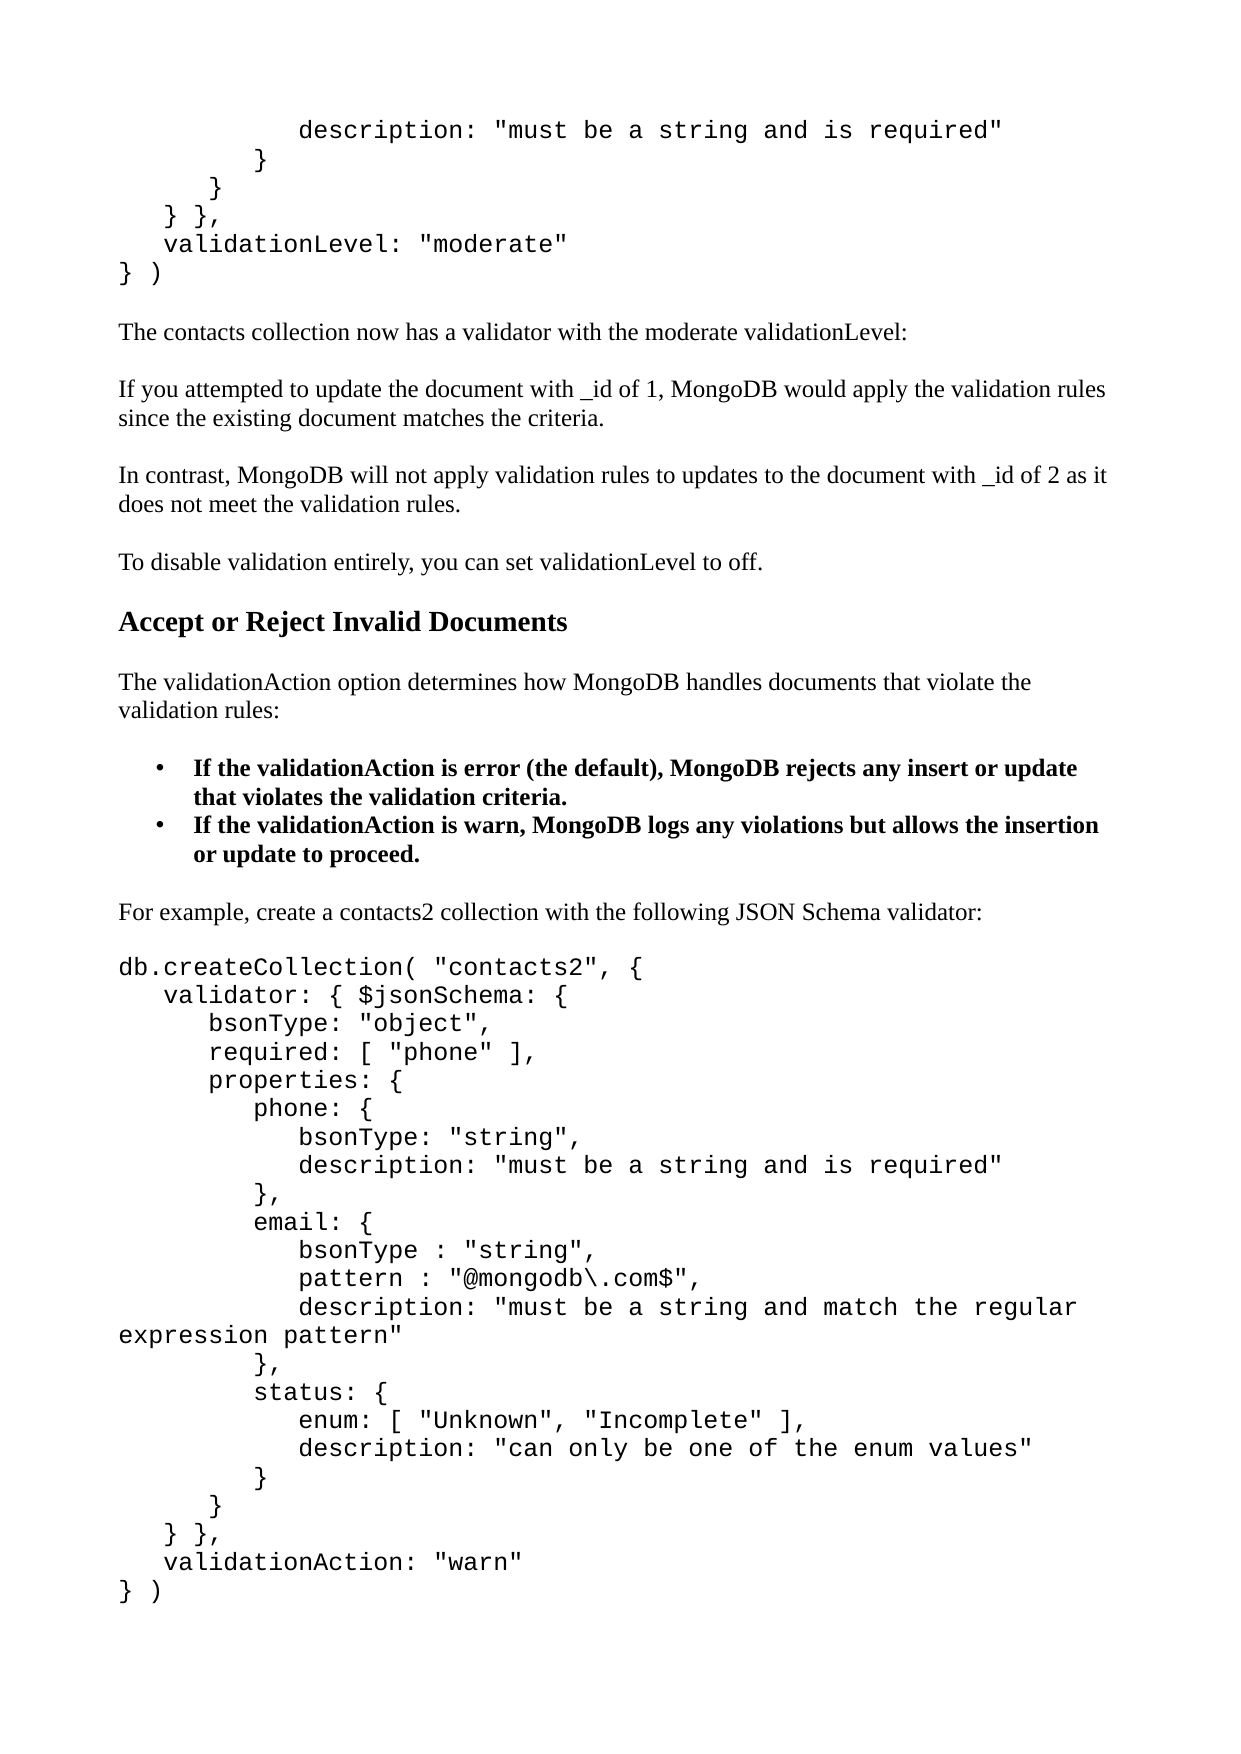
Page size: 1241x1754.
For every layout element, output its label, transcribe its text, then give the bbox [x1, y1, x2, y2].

text }, [118, 1181, 1122, 1209]
text validationAction: "warn" [118, 1549, 1122, 1577]
text The contacts collection now has a validator with the moderate validationLevel: [118, 317, 1122, 346]
text } [118, 146, 1122, 175]
text description: "must be a string and is required" [118, 118, 1122, 146]
text validationLevel: "moderate" [118, 231, 1122, 260]
text description: "must be a string and is required" [118, 1152, 1122, 1181]
text email: { [118, 1209, 1122, 1237]
text status: { [118, 1379, 1122, 1407]
text }, [118, 1351, 1122, 1379]
text Accept or Reject Invalid Documents [118, 604, 1122, 638]
text If you attempted to update the document with _id of 1, MongoDB would apply the validation rules since the existing document matches the criteria. [118, 374, 1122, 432]
text } [118, 1492, 1122, 1521]
text db.createCollection( "contacts2", { [118, 954, 1122, 982]
text required: [ "phone" ], [118, 1039, 1122, 1067]
text validator: { $jsonSchema: { [118, 982, 1122, 1011]
text pattern : "@mongodb\.com$", [118, 1266, 1122, 1294]
text phone: { [118, 1096, 1122, 1124]
text } [118, 1464, 1122, 1492]
text For example, create a contacts2 collection with the following JSON Schema validator: [118, 897, 1122, 925]
text } ) [118, 260, 1122, 288]
text To disable validation entirely, you can set validationLevel to off. [118, 547, 1122, 576]
text } }, [118, 1521, 1122, 1549]
text bsonType : "string", [118, 1237, 1122, 1266]
text properties: { [118, 1067, 1122, 1096]
list If the validationAction is error (the default), MongoDB rejects any insert or update that violates the validation criteria. [156, 753, 1122, 810]
text bsonType: "object", [118, 1011, 1122, 1039]
text description: "can only be one of the enum values" [118, 1436, 1122, 1464]
text In contrast, MongoDB will not apply validation rules to updates to the document with _id of 2 as it does not meet the validation rules. [118, 461, 1122, 518]
text The validationAction option determines how MongoDB handles documents that violate the validation rules: [118, 667, 1122, 724]
text enum: [ "Unknown", "Incomplete" ], [118, 1407, 1122, 1436]
text } [118, 175, 1122, 203]
text } ) [118, 1577, 1122, 1606]
text description: "must be a string and match the regular expression pattern" [118, 1294, 1122, 1351]
text } }, [118, 203, 1122, 231]
text bsonType: "string", [118, 1124, 1122, 1152]
list If the validationAction is warn, MongoDB logs any violations but allows the insertion or update to proceed. [156, 810, 1122, 868]
